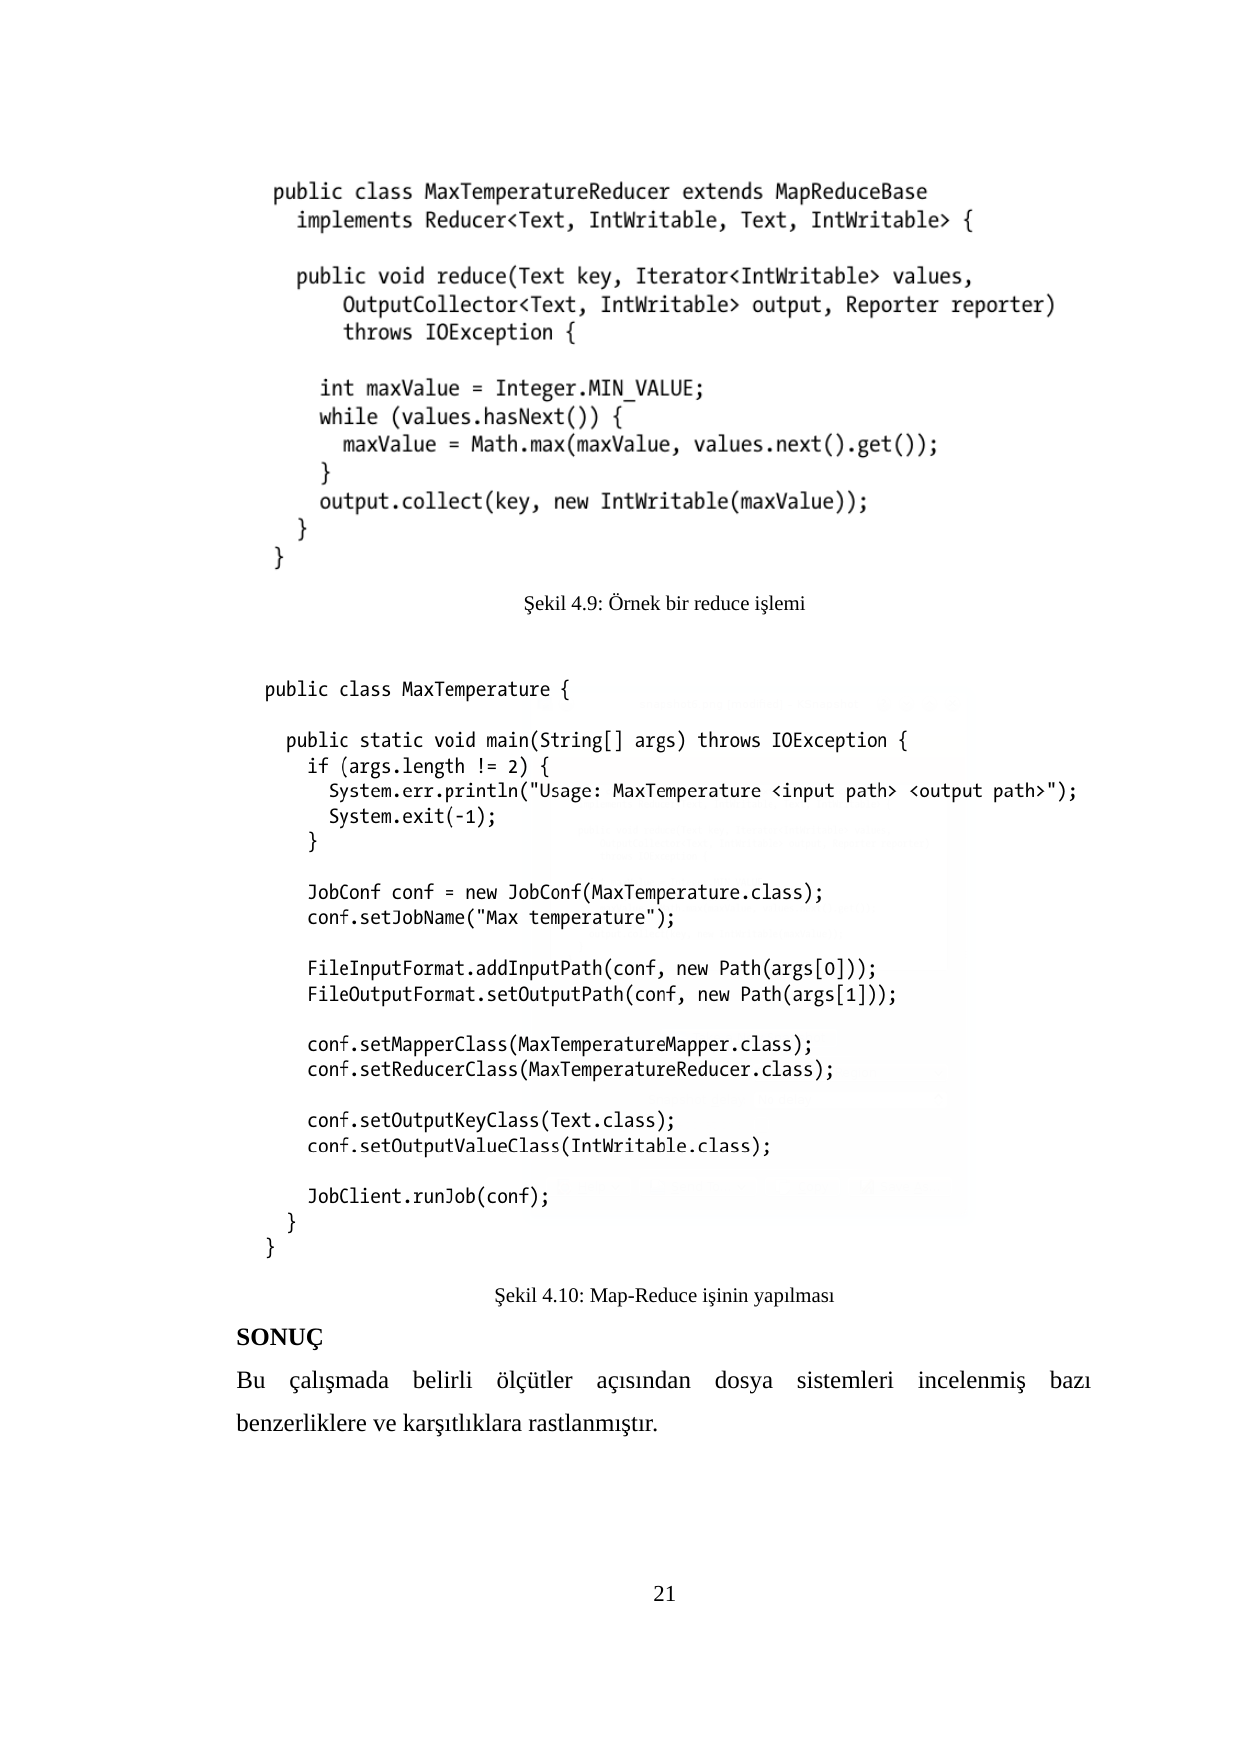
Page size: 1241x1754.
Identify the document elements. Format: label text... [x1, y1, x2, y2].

picture [236, 177, 1093, 579]
text Şekil 4.10: Map-Reduce işinin yapılması [236, 1272, 1093, 1307]
text Bu çalışmada belirli ölçütler açısından dosya sistemleri incelenmiş bazı benzerliklere ve karşıtlıklara rastlanmıştır. [236, 1365, 1093, 1437]
picture [236, 672, 1093, 1272]
text Şekil 4.9: Örnek bir reduce işlemi [236, 579, 1093, 614]
subtitle SONUÇ [236, 1307, 1093, 1350]
